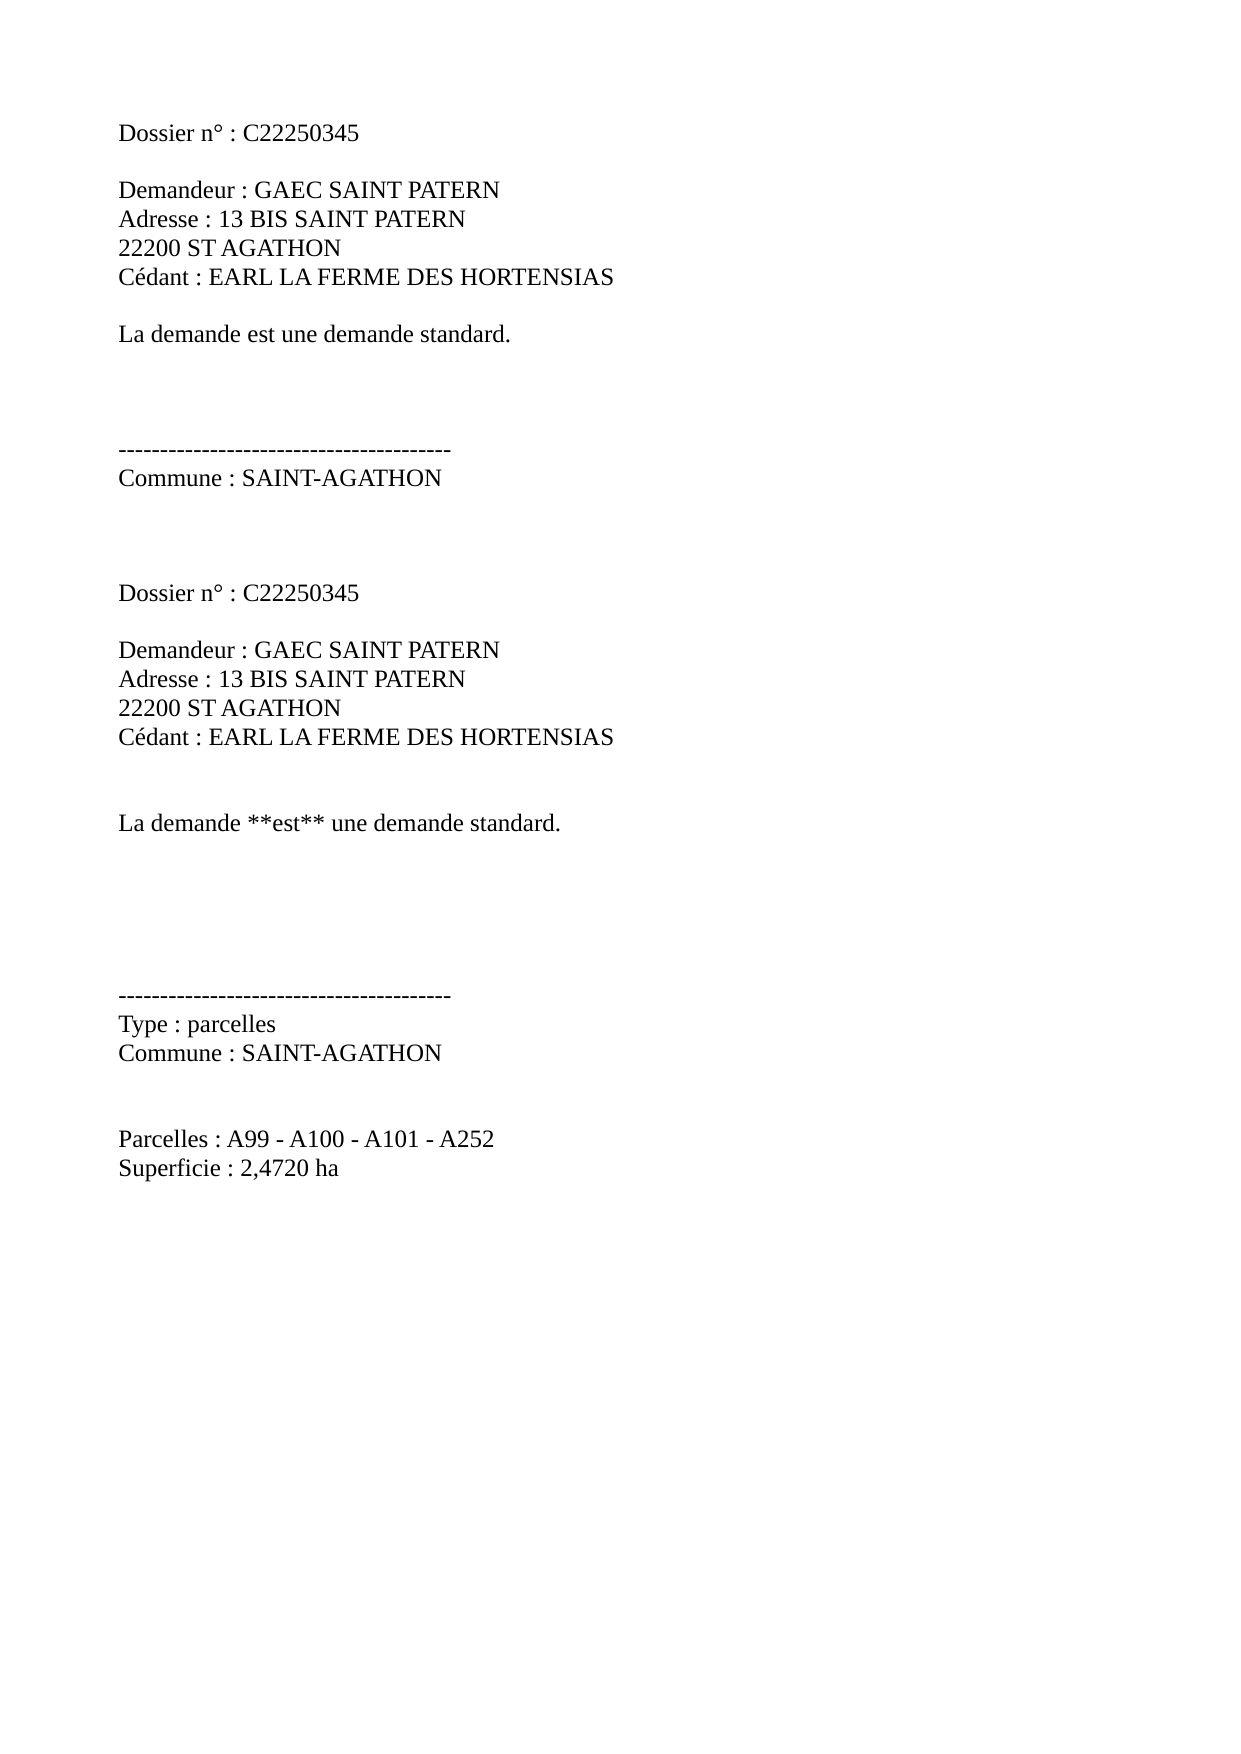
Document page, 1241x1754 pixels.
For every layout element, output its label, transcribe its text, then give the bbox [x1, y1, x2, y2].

text Superficie : 2,4720 ha [118, 1153, 1122, 1182]
text Demandeur : GAEC SAINT PATERN [118, 636, 1122, 664]
text ---------------------------------------- [118, 434, 1122, 463]
text Commune : SAINT-AGATHON [118, 1038, 1122, 1067]
text Dossier n° : C22250345 [118, 118, 1122, 147]
text Adresse : 13 BIS SAINT PATERN 22200 ST AGATHON [118, 204, 1122, 262]
text Cédant : EARL LA FERME DES HORTENSIAS [118, 262, 1122, 291]
text Parcelles : A99 - A100 - A101 - A252 [118, 1124, 1122, 1153]
text Demandeur : GAEC SAINT PATERN [118, 176, 1122, 204]
text Type : parcelles [118, 1009, 1122, 1038]
text Adresse : 13 BIS SAINT PATERN 22200 ST AGATHON [118, 664, 1122, 722]
text Commune : SAINT-AGATHON [118, 463, 1122, 492]
text Dossier n° : C22250345 [118, 578, 1122, 607]
text La demande **est** une demande standard. [118, 808, 1122, 837]
text ---------------------------------------- [118, 981, 1122, 1009]
text Cédant : EARL LA FERME DES HORTENSIAS [118, 722, 1122, 751]
text La demande est une demande standard. [118, 319, 1122, 377]
